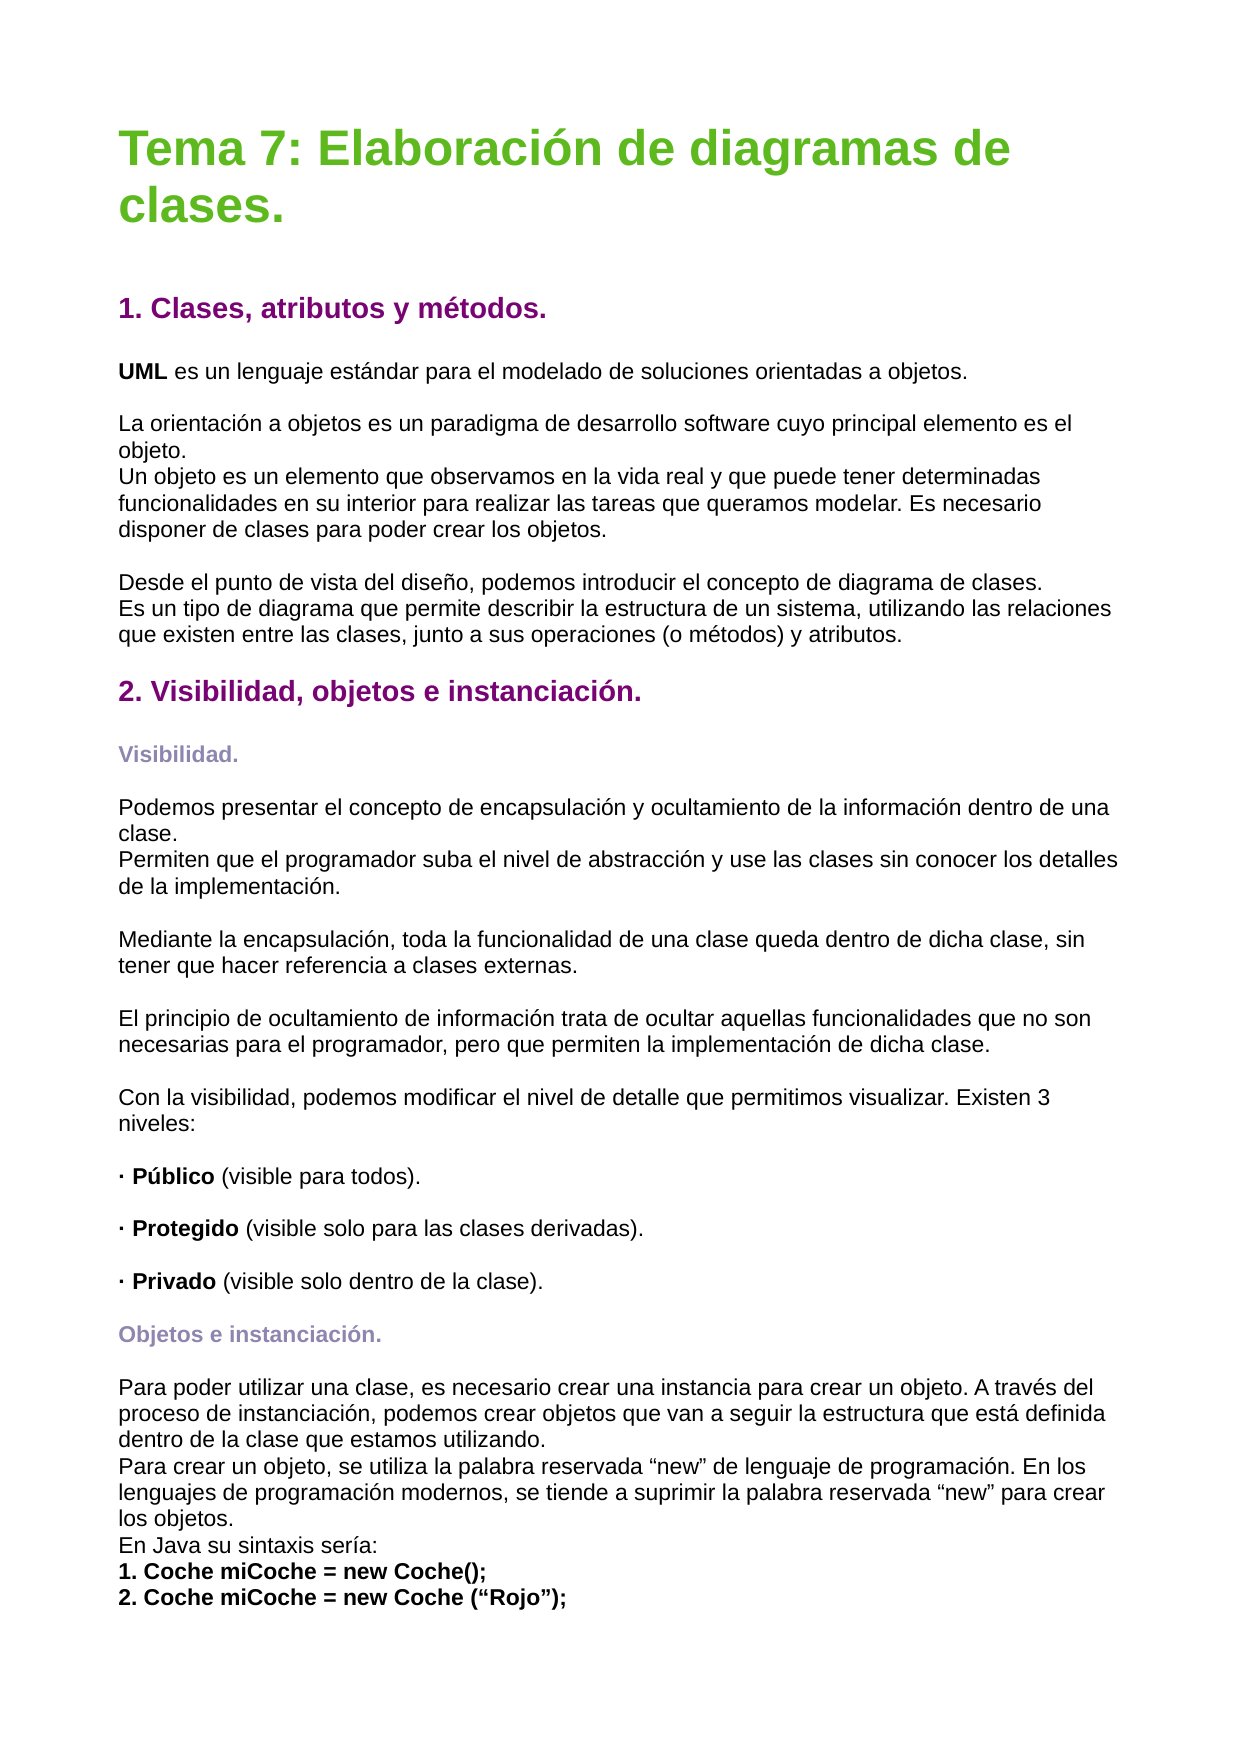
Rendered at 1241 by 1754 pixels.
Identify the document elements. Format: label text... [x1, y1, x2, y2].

text Podemos presentar el concepto de encapsulación y ocultamiento de la información dentro de una clase. [118, 794, 1122, 846]
text · Privado (visible solo dentro de la clase). [118, 1268, 1122, 1294]
text Mediante la encapsulación, toda la funcionalidad de una clase queda dentro de dicha clase, sin tener que hacer referencia a clases externas. [118, 926, 1122, 978]
text Tema 7: Elaboración de diagramas de clases. [118, 118, 1122, 233]
text 2. Visibilidad, objetos e instanciación. [118, 674, 1122, 707]
text Visibilidad. [118, 741, 1122, 767]
text Desde el punto de vista del diseño, podemos introducir el concepto de diagrama de clases. [118, 568, 1122, 595]
text 2. Coche miCoche = new Coche (“Rojo”); [118, 1584, 1122, 1611]
text · Protegido (visible solo para las clases derivadas). [118, 1215, 1122, 1242]
text Permiten que el programador suba el nivel de abstracción y use las clases sin conocer los detalles de la implementación. [118, 846, 1122, 899]
text Un objeto es un elemento que observamos en la vida real y que puede tener determinadas funcionalidades en su interior para realizar las tareas que queramos modelar. Es necesario disponer de clases para poder crear los objetos. [118, 463, 1122, 542]
text UML es un lenguaje estándar para el modelado de soluciones orientadas a objetos. [118, 358, 1122, 384]
text En Java su sintaxis sería: [118, 1532, 1122, 1558]
text Objetos e instanciación. [118, 1321, 1122, 1347]
text Para poder utilizar una clase, es necesario crear una instancia para crear un objeto. A través del proceso de instanciación, podemos crear objetos que van a seguir la estructura que está definida dentro de la clase que estamos utilizando. [118, 1373, 1122, 1453]
text 1. Coche miCoche = new Coche(); [118, 1558, 1122, 1584]
text Para crear un objeto, se utiliza la palabra reservada “new” de lenguaje de programación. En los lenguajes de programación modernos, se tiende a suprimir la palabra reservada “new” para crear los objetos. [118, 1453, 1122, 1532]
text Con la visibilidad, podemos modificar el nivel de detalle que permitimos visualizar. Existen 3 niveles: [118, 1084, 1122, 1136]
text · Público (visible para todos). [118, 1163, 1122, 1189]
text El principio de ocultamiento de información trata de ocultar aquellas funcionalidades que no son necesarias para el programador, pero que permiten la implementación de dicha clase. [118, 1004, 1122, 1057]
text La orientación a objetos es un paradigma de desarrollo software cuyo principal elemento es el objeto. [118, 410, 1122, 463]
text 1. Clases, atributos y métodos. [118, 291, 1122, 324]
text Es un tipo de diagrama que permite describir la estructura de un sistema, utilizando las relaciones que existen entre las clases, junto a sus operaciones (o métodos) y atributos. [118, 595, 1122, 648]
